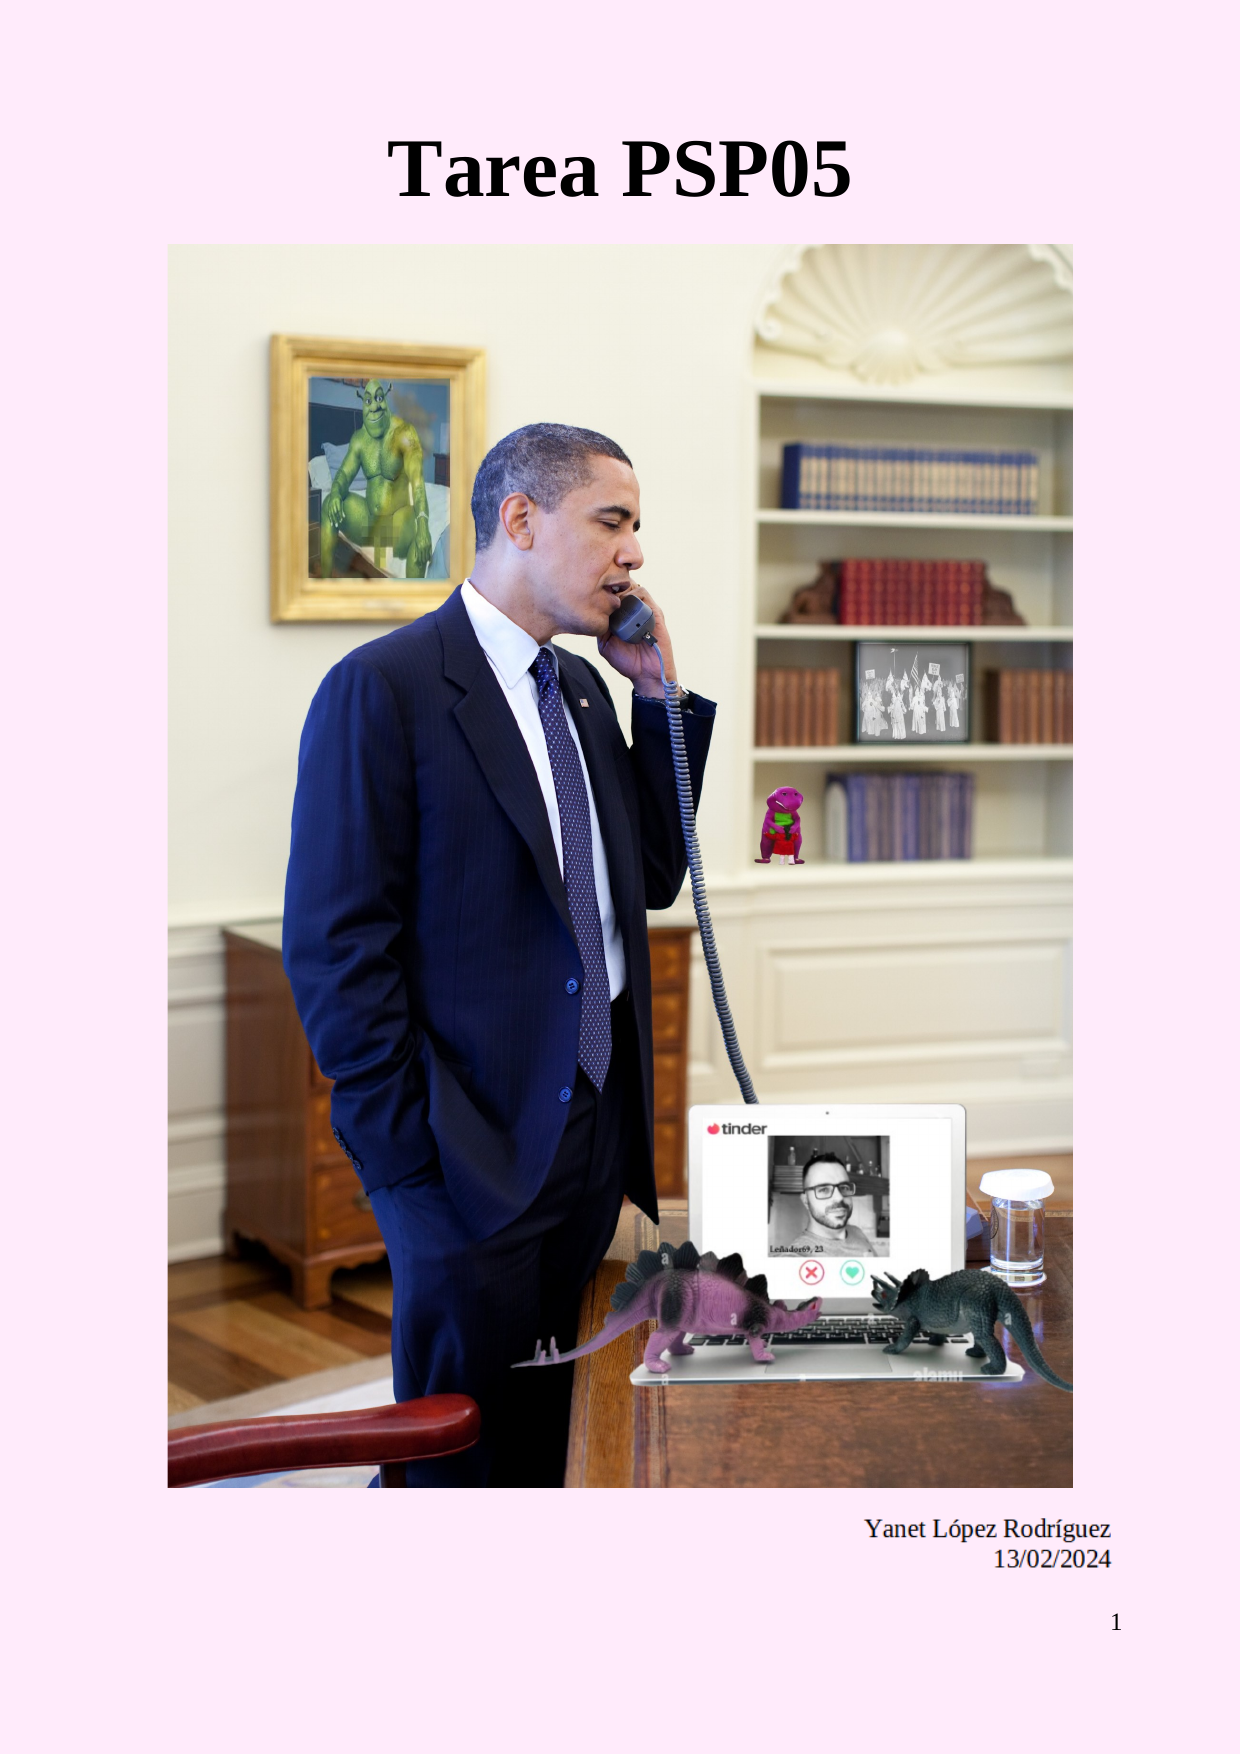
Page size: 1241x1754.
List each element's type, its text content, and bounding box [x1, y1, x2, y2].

picture [848, 1502, 1127, 1584]
picture [167, 244, 1073, 1488]
text Tarea PSP05 [118, 118, 1122, 214]
